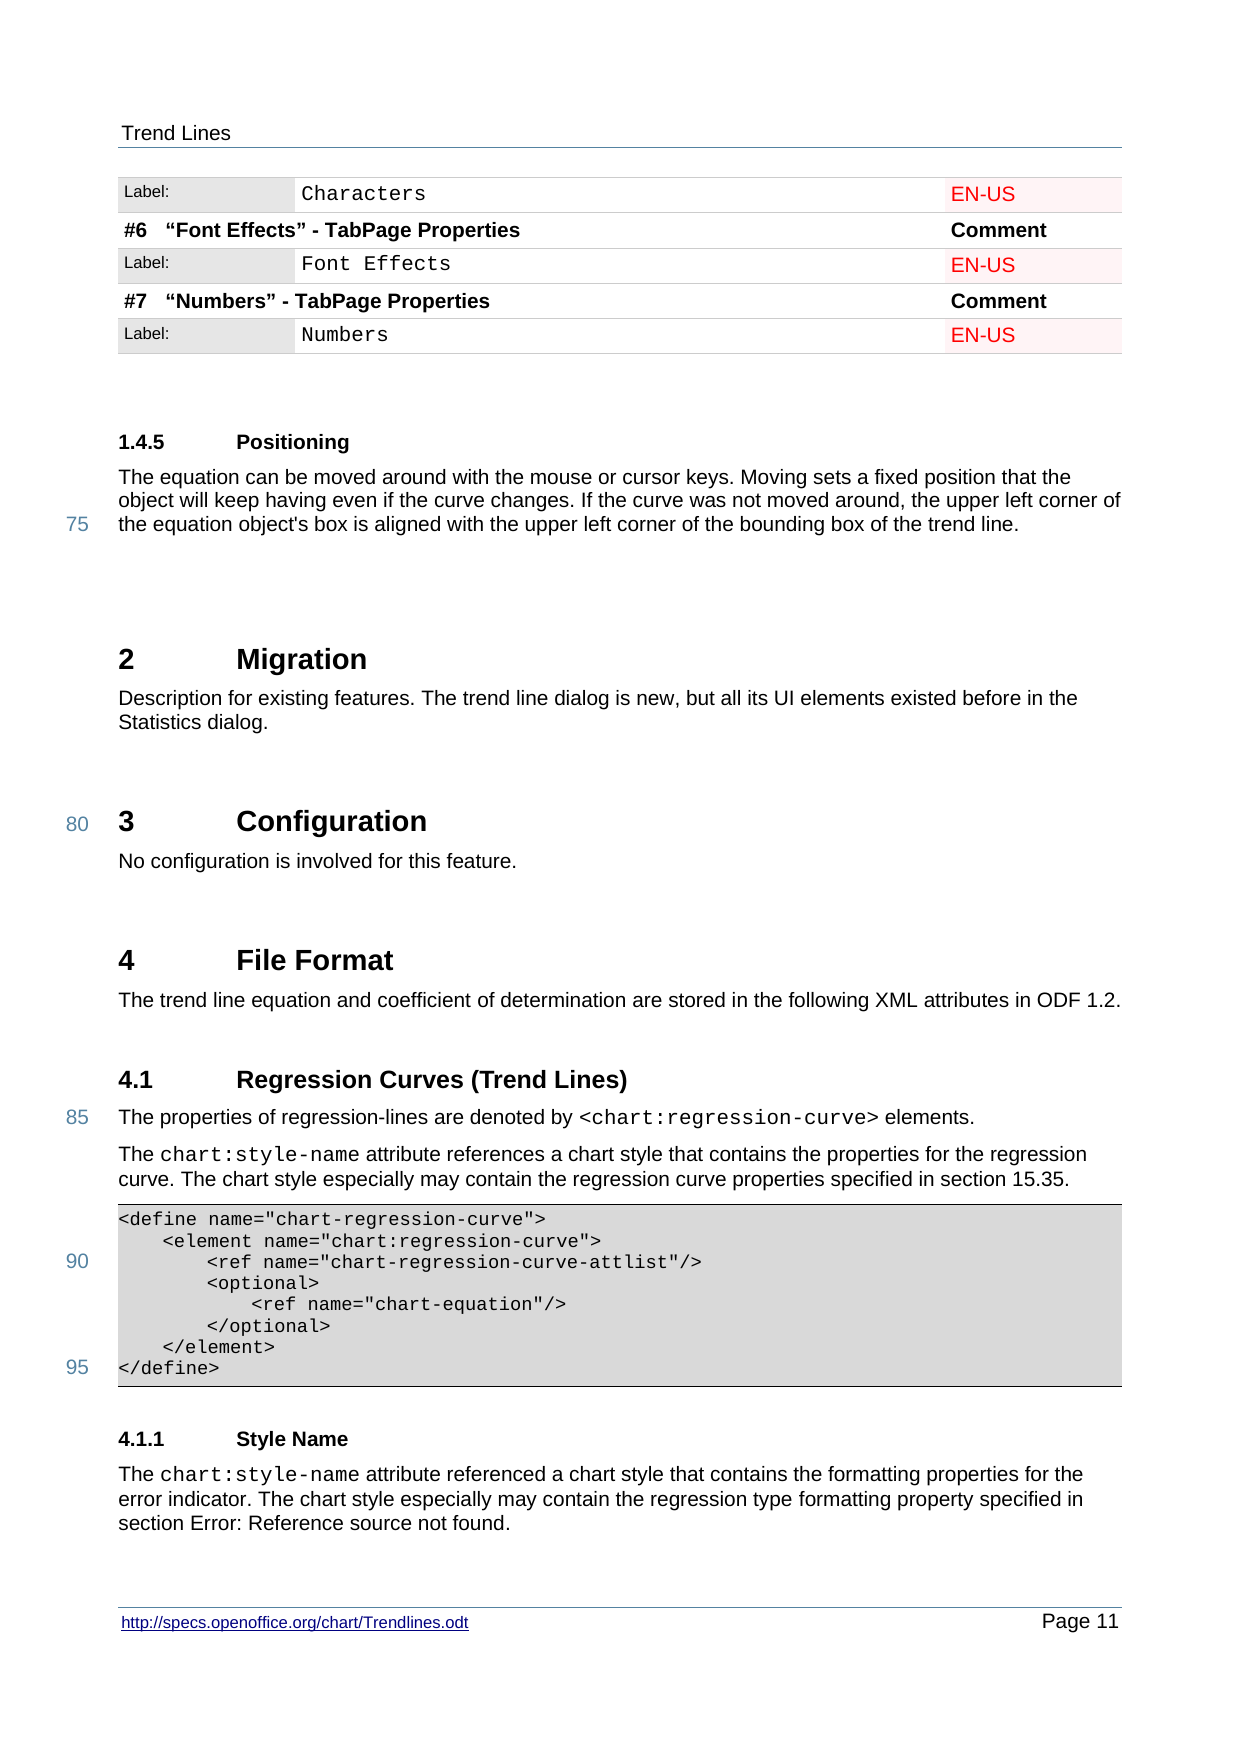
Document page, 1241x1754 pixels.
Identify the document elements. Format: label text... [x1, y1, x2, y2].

table_cell “Numbers” - TabPage Properties [118, 284, 945, 318]
table_cell Font Effects [295, 249, 945, 283]
text <ref name="chart-regression-curve-attlist"/> [118, 1253, 1122, 1274]
text <ref name="chart-equation"/> [118, 1295, 1122, 1316]
text The properties of regression-lines are denoted by <chart:regression-curve> elements. [118, 1105, 1122, 1130]
table_cell Comment [945, 284, 1122, 318]
text <optional> [118, 1274, 1122, 1295]
subtitle File Format [118, 944, 1122, 977]
subtitle Configuration [118, 805, 1122, 838]
text <element name="chart:regression-curve"> [118, 1231, 1122, 1253]
table_cell EN-US [945, 178, 1122, 212]
subtitle Migration [118, 643, 1122, 675]
table_cell EN-US [945, 249, 1122, 283]
text </element> [118, 1338, 1122, 1352]
table_cell Numbers [295, 319, 945, 353]
text The trend line equation and coefficient of determination are stored in the following XML attributes in ODF 1.2. [118, 988, 1122, 1012]
text The equation can be moved around with the mouse or cursor keys. Moving sets a fixed position that the object will keep having even if the curve changes. If the curve was not moved around, the upper left corner of the equation object's box is aligned with the upper left corner of the bounding box of the trend line. [118, 466, 1122, 535]
text The chart:style-name attribute referenced a chart style that contains the formatting properties for the error indicator. The chart style especially may contain the regression type formatting property specified in section Error: Reference source not found. [118, 1463, 1122, 1534]
table_cell EN-US [945, 319, 1122, 353]
subtitle Style Name [118, 1428, 1122, 1451]
text <define name="chart-regression-curve"> [118, 1205, 1122, 1231]
table_cell Label: [118, 319, 295, 353]
text </optional> [118, 1316, 1122, 1338]
text </define> [118, 1352, 1122, 1386]
subtitle Positioning [118, 431, 1122, 454]
subtitle Regression Curves (Trend Lines) [118, 1066, 1122, 1093]
table_cell Comment [945, 213, 1122, 247]
text The chart:style-name attribute references a chart style that contains the properties for the regression curve. The chart style especially may contain the regression curve properties specified in section 15.35. [118, 1143, 1122, 1191]
table_cell “Font Effects” - TabPage Properties [118, 213, 945, 247]
table_cell Label: [118, 249, 295, 283]
table_cell Characters [295, 178, 945, 212]
table_cell Label: [118, 178, 295, 212]
text No configuration is involved for this feature. [118, 849, 1122, 873]
text Description for existing features. The trend line dialog is new, but all its UI elements existed before in the Statistics dialog. [118, 687, 1122, 733]
